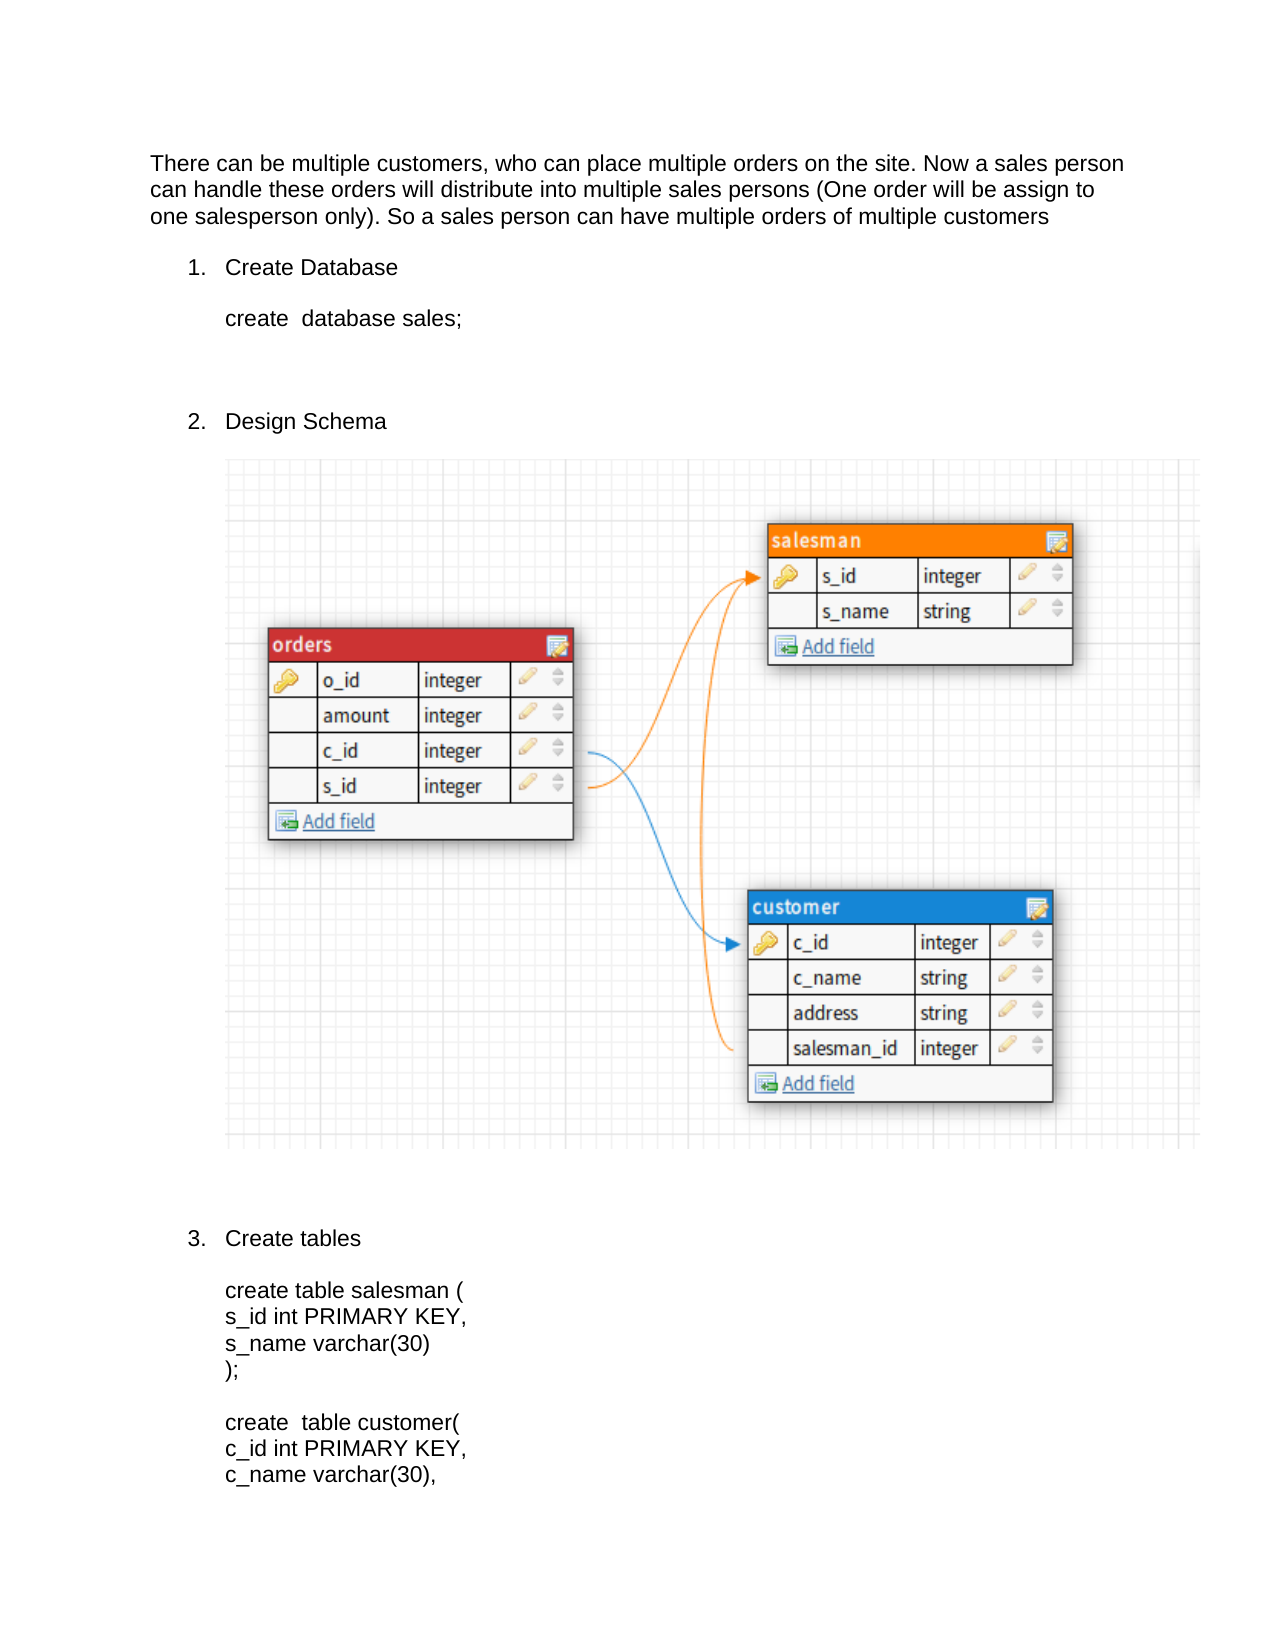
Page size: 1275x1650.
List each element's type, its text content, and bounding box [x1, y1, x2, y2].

text c_id int PRIMARY KEY, [150, 1435, 1125, 1461]
text create database sales; [225, 305, 1125, 332]
picture [225, 459, 1200, 1149]
list Create tables [187, 1225, 1125, 1252]
text create table customer( [150, 1408, 1125, 1435]
text c_name varchar(30), [150, 1461, 1125, 1488]
list Design Schema [187, 408, 1125, 434]
text s_name varchar(30) [225, 1329, 1125, 1356]
text s_id int PRIMARY KEY, [225, 1303, 1125, 1329]
text There can be multiple customers, who can place multiple orders on the site. Now a sales person can handle these orders will distribute into multiple sales persons (One order will be assign to one salesperson only). So a sales person can have multiple orders of multiple customers [150, 150, 1125, 229]
text ); [225, 1356, 1125, 1382]
list Create Database [187, 254, 1125, 280]
text create table salesman ( [150, 1277, 1125, 1303]
